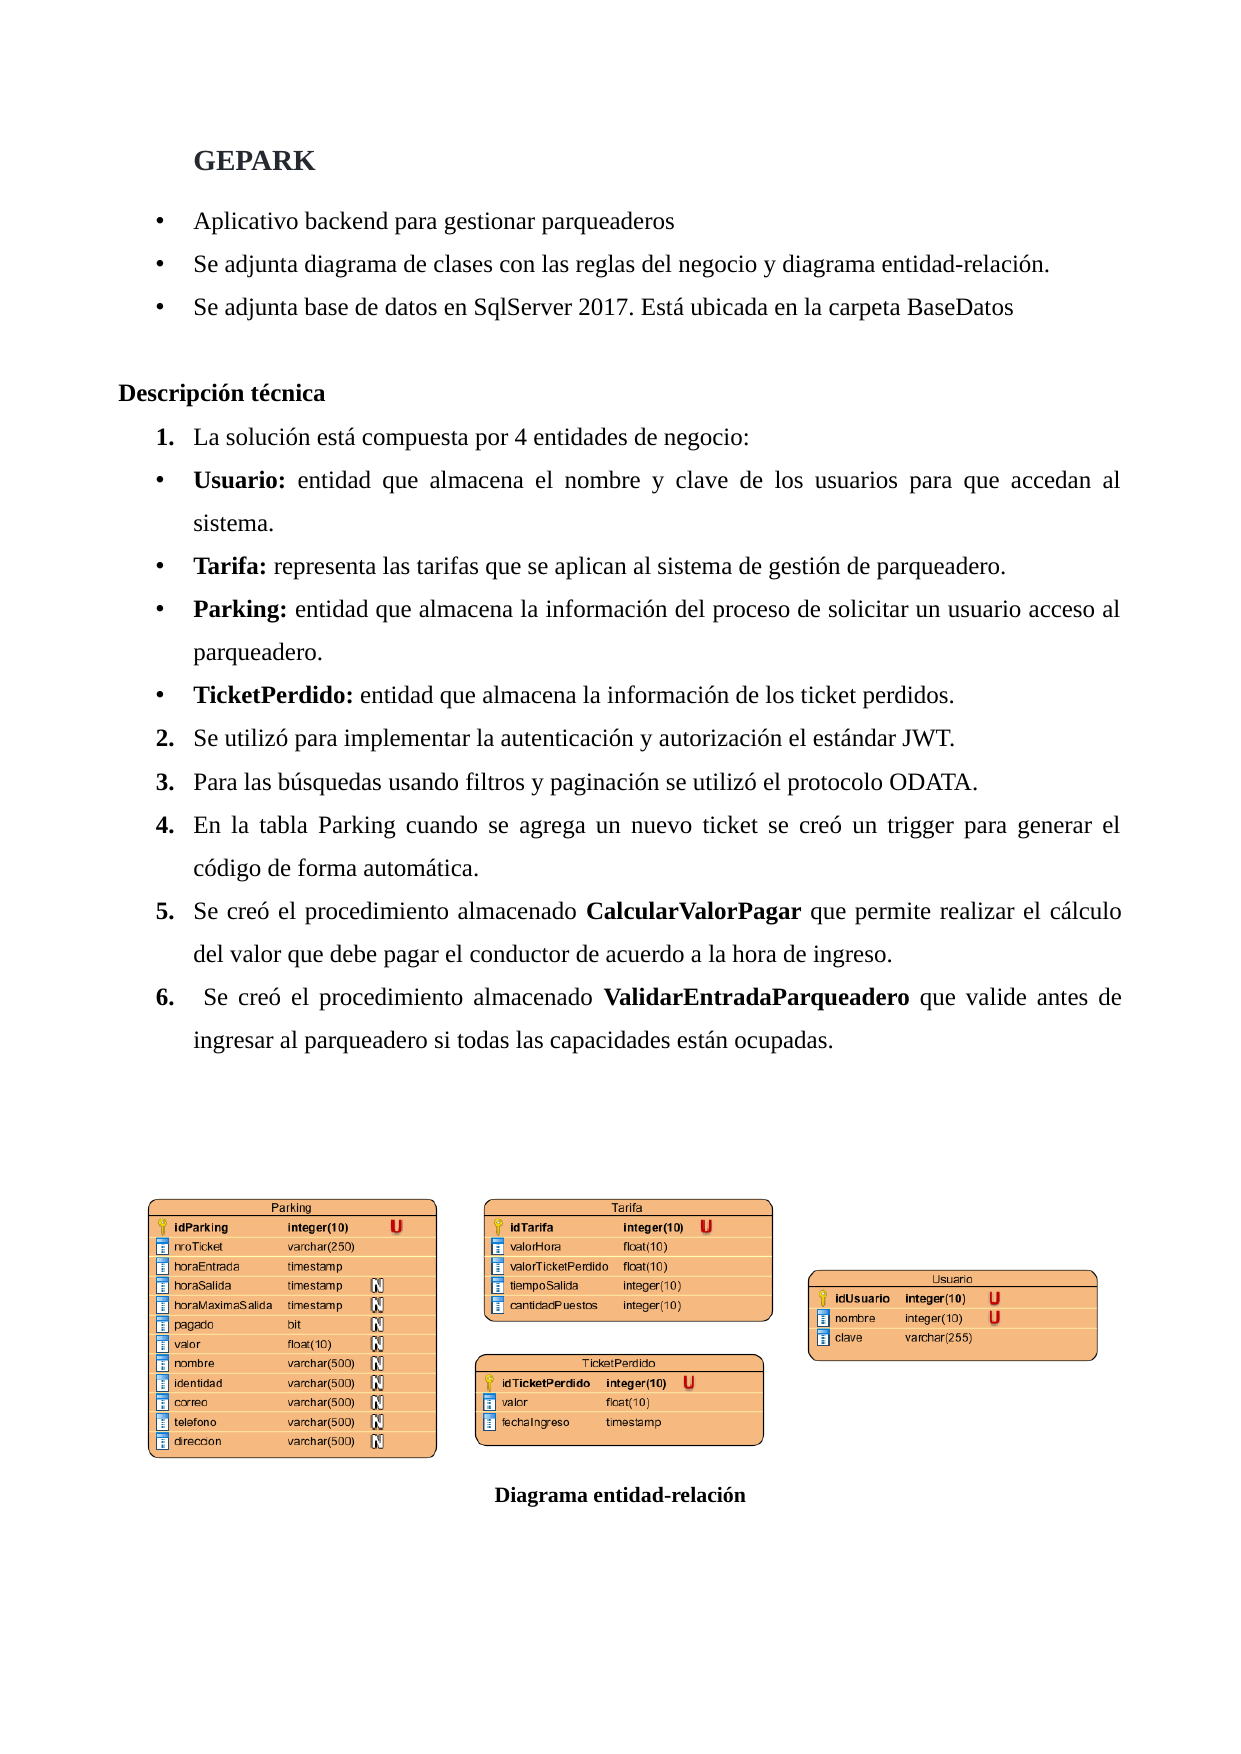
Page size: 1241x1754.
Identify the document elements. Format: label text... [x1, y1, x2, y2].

list Usuario: entidad que almacena el nombre y clave de los usuarios para que accedan al sistema. [156, 465, 1122, 537]
list Se utilizó para implementar la autenticación y autorización el estándar JWT. [156, 723, 1122, 752]
subtitle GEPARK [156, 143, 1122, 177]
list Parking: entidad que almacena la información del proceso de solicitar un usuario acceso al parqueadero. [156, 594, 1122, 666]
list Para las búsquedas usando filtros y paginación se utilizó el protocolo ODATA. [156, 767, 1122, 795]
picture [118, 1154, 1123, 1470]
list TicketPerdido: entidad que almacena la información de los ticket perdidos. [156, 680, 1122, 709]
list Tarifa: representa las tarifas que se aplican al sistema de gestión de parqueadero. [156, 551, 1122, 580]
list Se adjunta base de datos en SqlServer 2017. Está ubicada en la carpeta BaseDatos [156, 292, 1122, 321]
text Descripción técnica [118, 378, 1122, 407]
text Diagrama entidad-relación [118, 1470, 1122, 1507]
list Se creó el procedimiento almacenado ValidarEntradaParqueadero que valide antes de ingresar al parqueadero si todas las capacidades están ocupadas. [156, 982, 1122, 1054]
list La solución está compuesta por 4 entidades de negocio: [156, 422, 1122, 450]
list Se creó el procedimiento almacenado CalcularValorPagar que permite realizar el cálculo del valor que debe pagar el conductor de acuerdo a la hora de ingreso. [156, 896, 1122, 968]
list Se adjunta diagrama de clases con las reglas del negocio y diagrama entidad-relación. [156, 249, 1122, 278]
list En la tabla Parking cuando se agrega un nuevo ticket se creó un trigger para generar el código de forma automática. [156, 810, 1122, 882]
list Aplicativo backend para gestionar parqueaderos [156, 206, 1122, 235]
